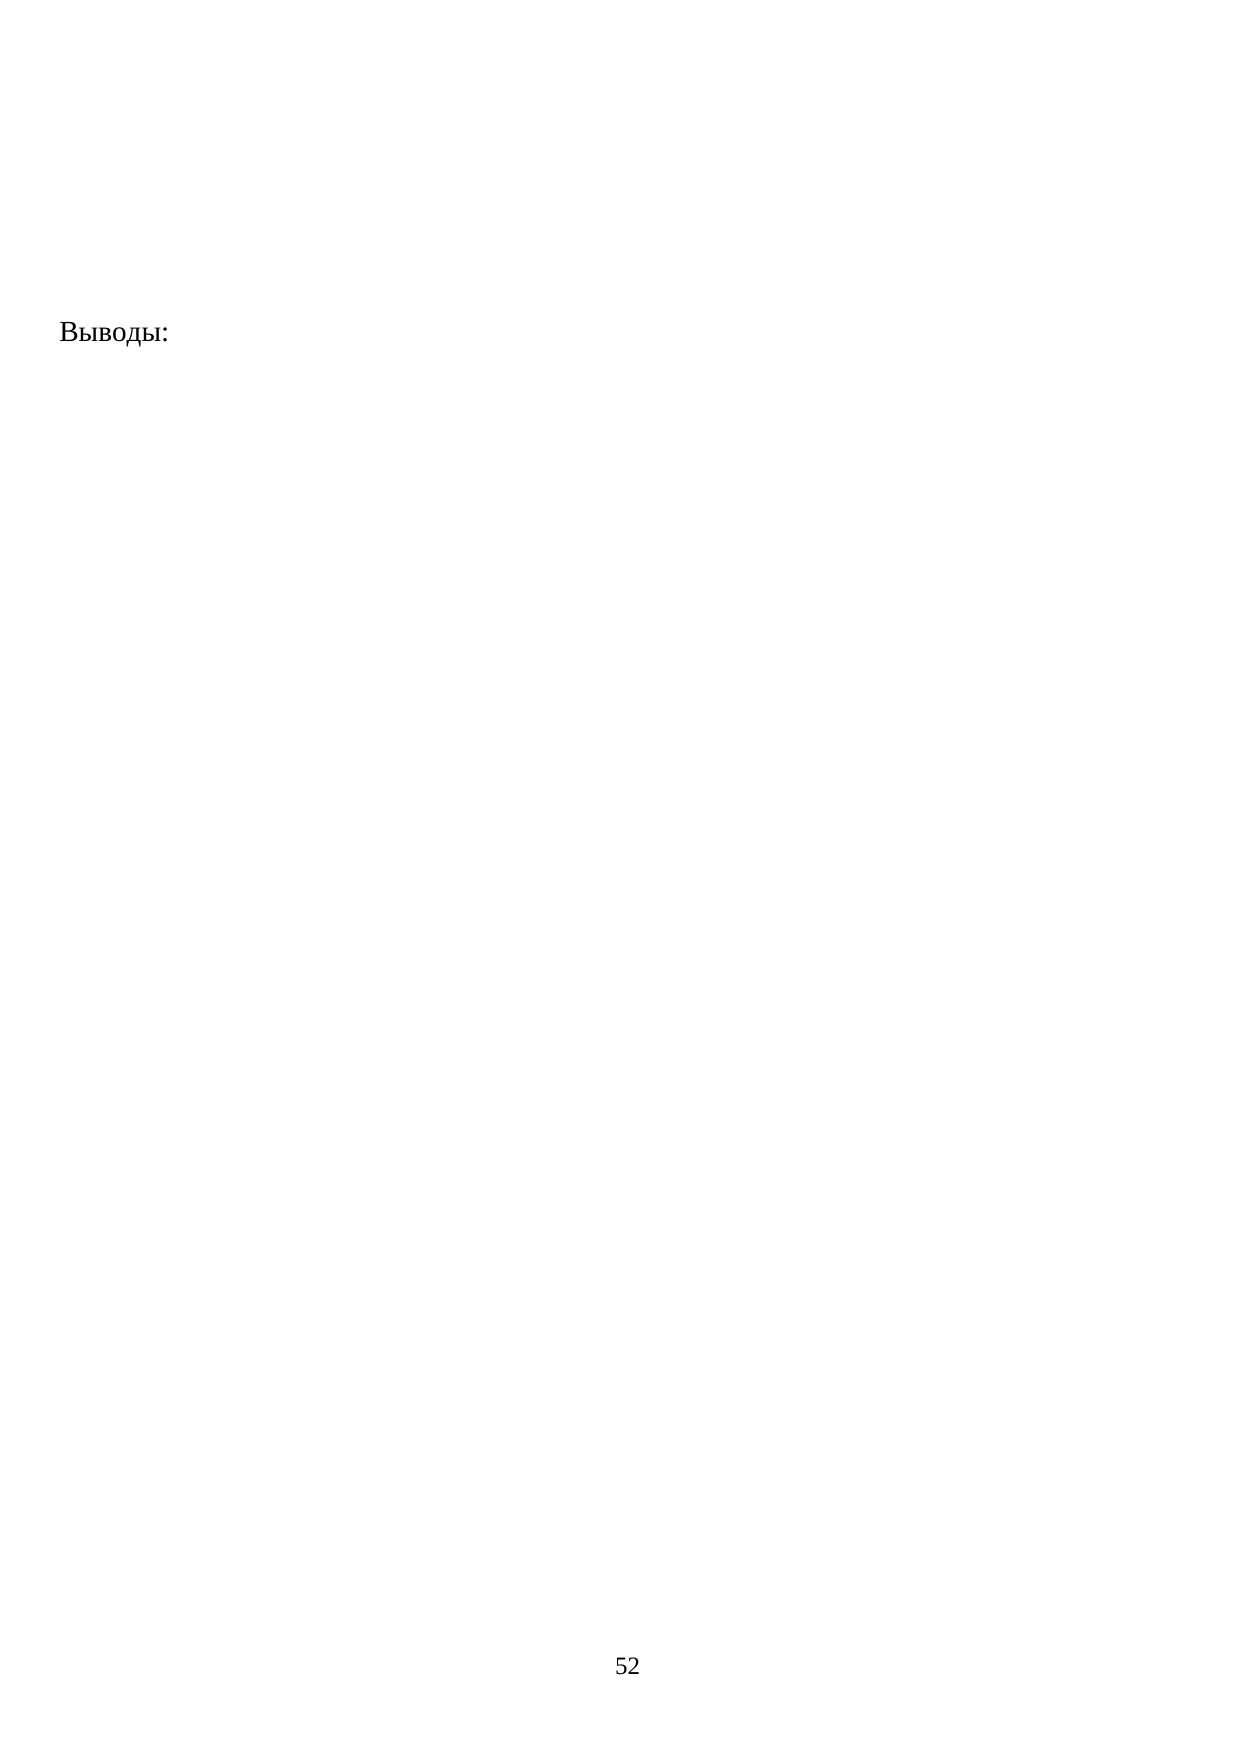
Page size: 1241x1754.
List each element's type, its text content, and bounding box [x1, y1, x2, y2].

text Выводы: [59, 314, 1196, 348]
